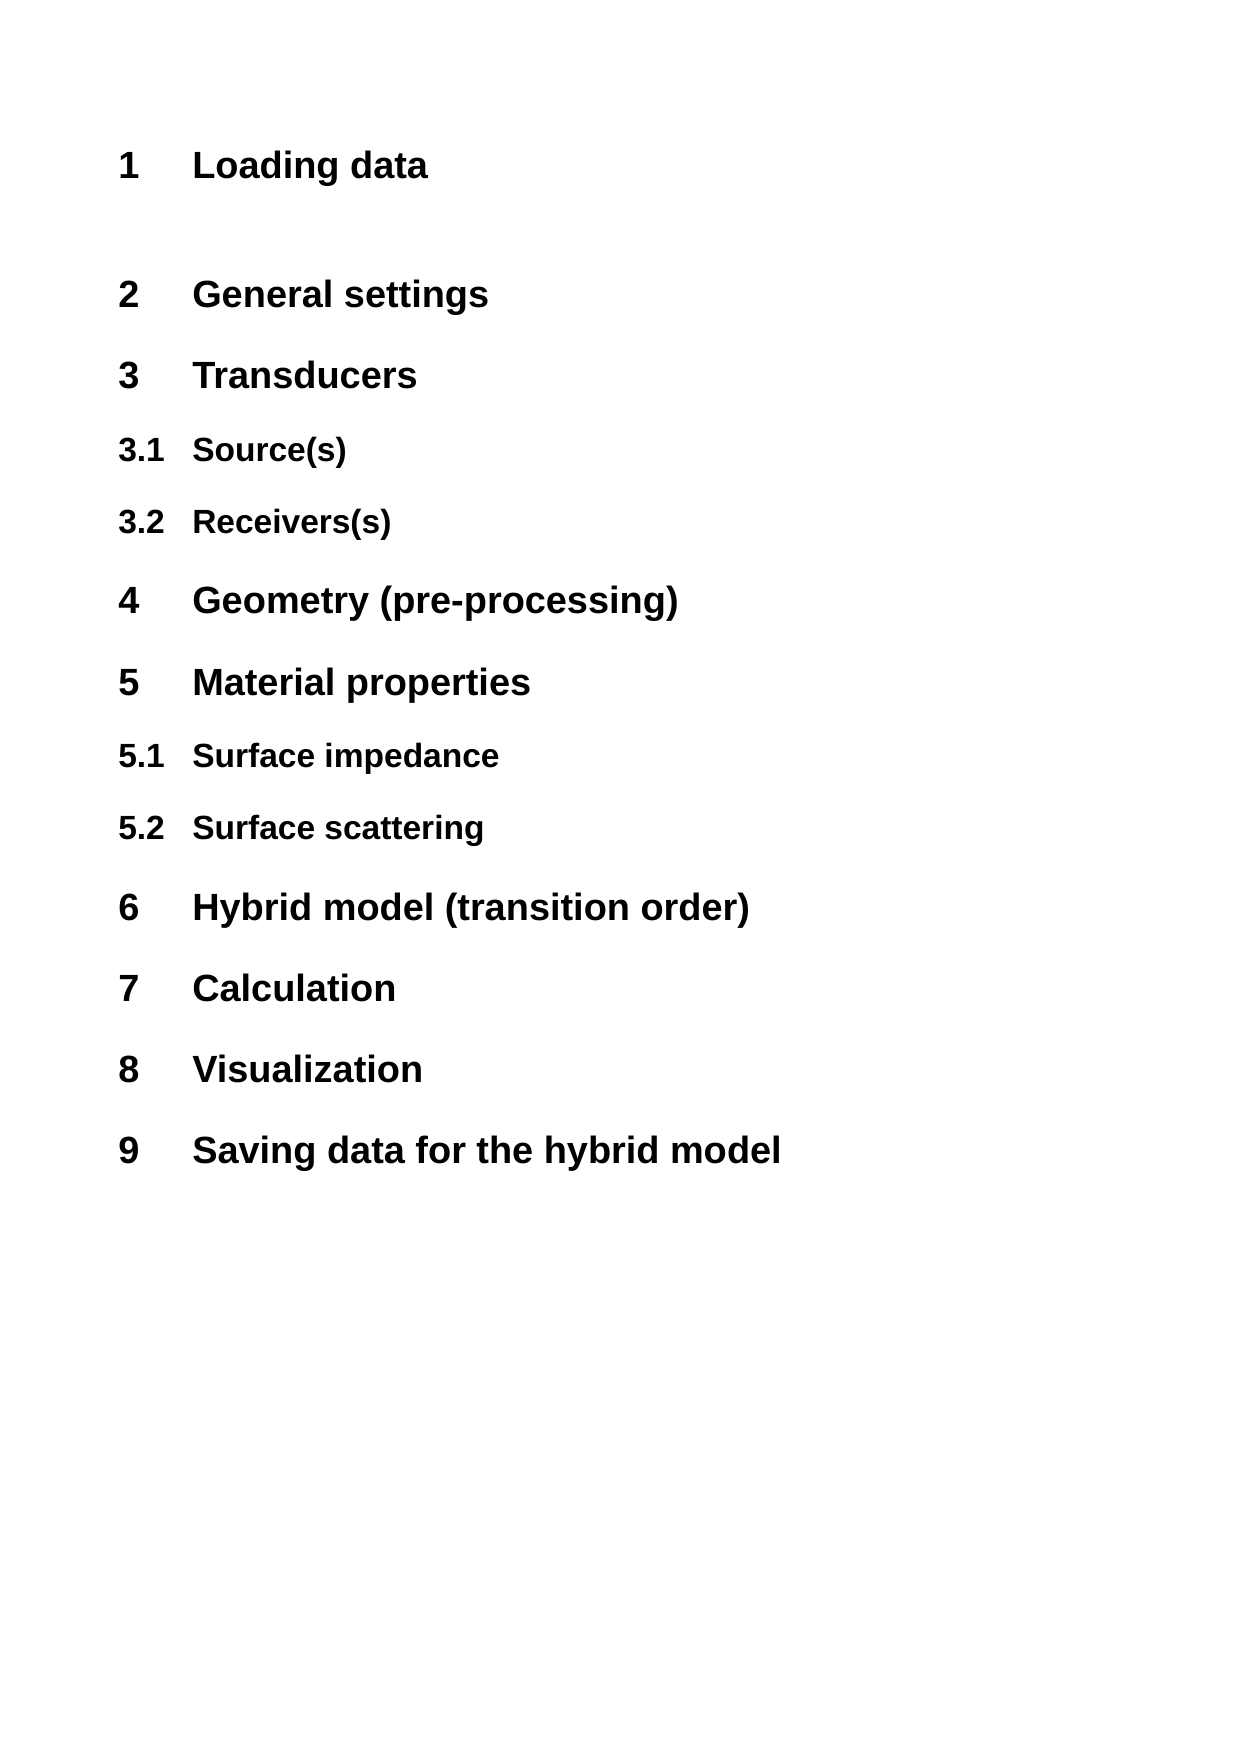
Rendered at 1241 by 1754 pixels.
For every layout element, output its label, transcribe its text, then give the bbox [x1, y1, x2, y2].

subtitle Transducers [118, 353, 1122, 397]
subtitle Hybrid model (transition order) [118, 884, 1122, 928]
subtitle Source(s) [118, 430, 1122, 469]
subtitle Loading data [118, 143, 1122, 187]
subtitle General settings [118, 272, 1122, 316]
subtitle Calculation [118, 966, 1122, 1009]
subtitle Visualization [118, 1047, 1122, 1090]
subtitle Saving data for the hybrid model [118, 1128, 1122, 1171]
subtitle Receivers(s) [118, 502, 1122, 541]
subtitle Surface scattering [118, 808, 1122, 847]
subtitle Material properties [118, 659, 1122, 703]
subtitle Surface impedance [118, 736, 1122, 775]
subtitle Geometry (pre-processing) [118, 578, 1122, 622]
